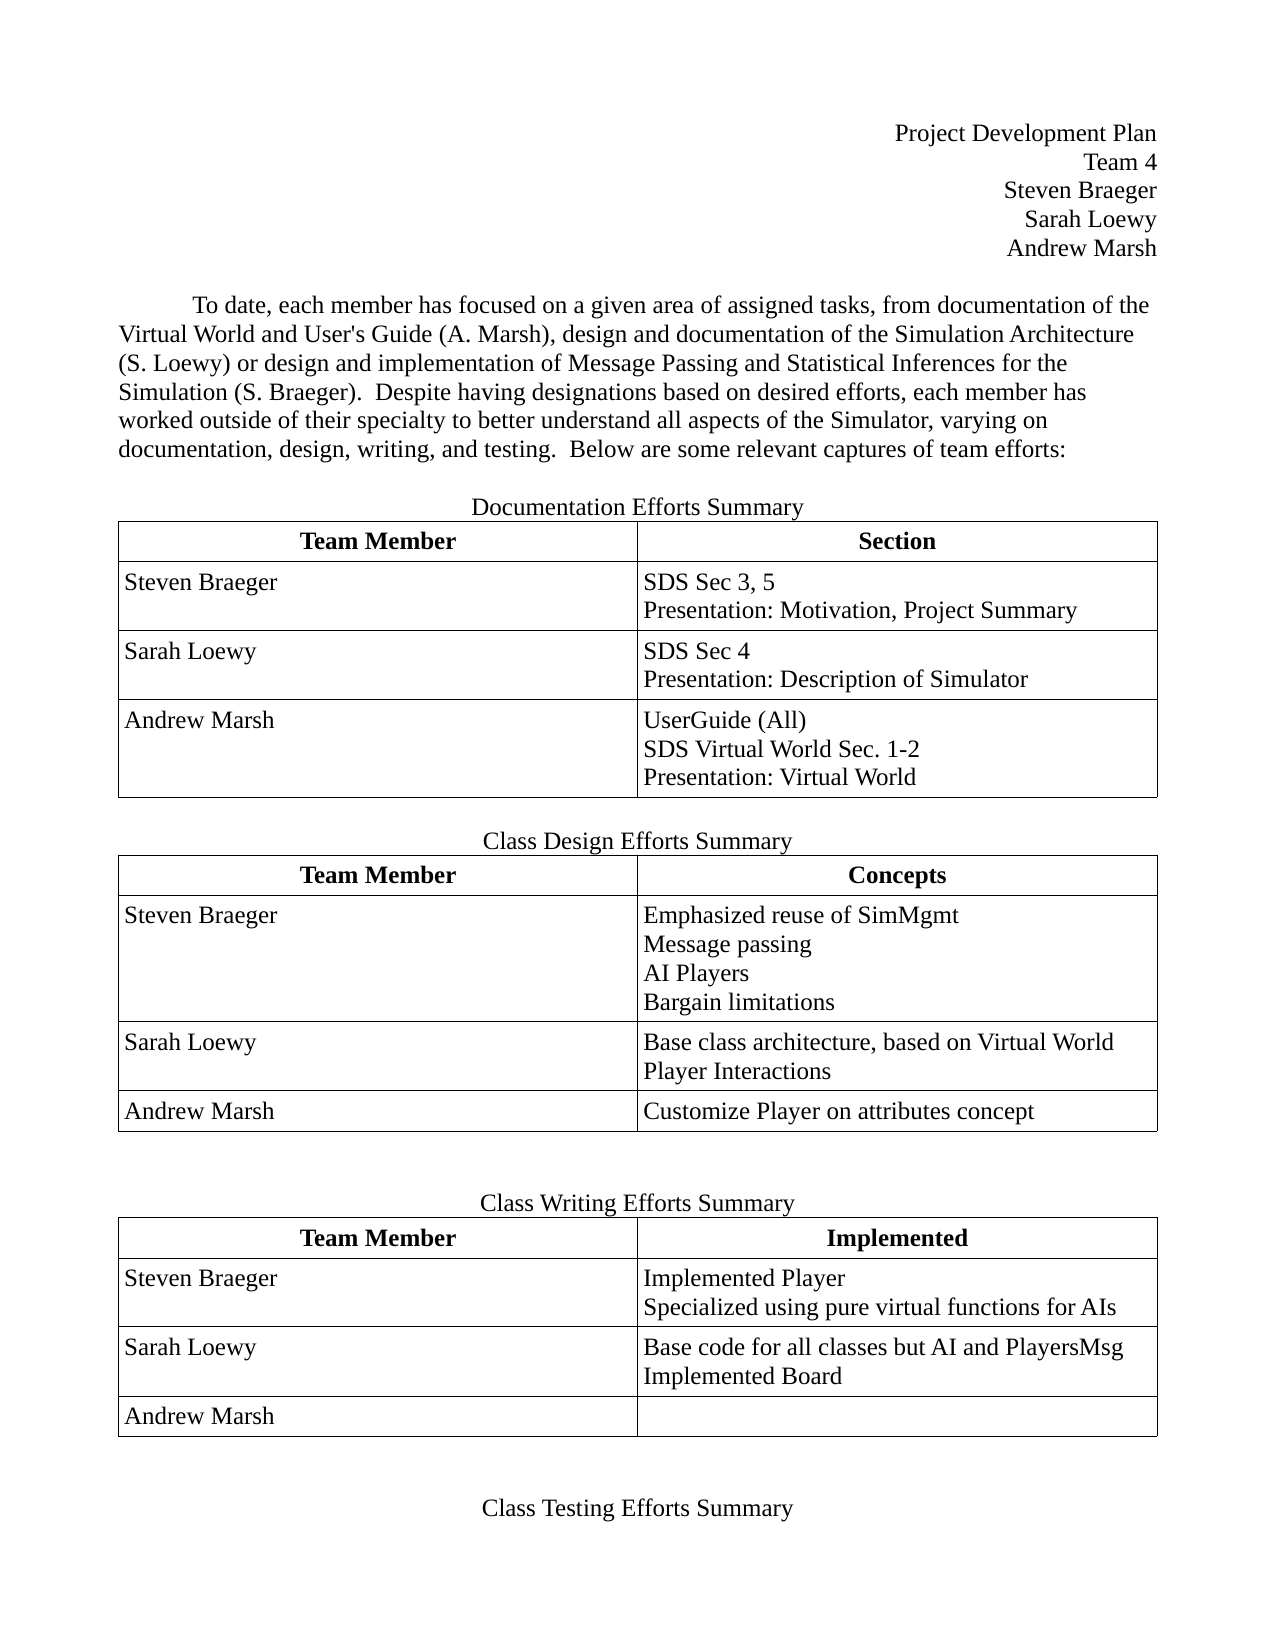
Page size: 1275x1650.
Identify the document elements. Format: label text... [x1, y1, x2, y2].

table_cell Andrew Marsh [119, 1091, 637, 1131]
table_cell Base class architecture, based on Virtual World Player Interactions [638, 1022, 1157, 1090]
text Team 4 [118, 147, 1157, 176]
table_cell Andrew Marsh [119, 1397, 637, 1436]
table_cell Implemented Player Specialized using pure virtual functions for AIs [638, 1259, 1157, 1326]
table_cell Base code for all classes but AI and PlayersMsg Implemented Board [638, 1327, 1157, 1396]
text Sarah Loewy [118, 204, 1157, 233]
text Class Testing Efforts Summary [118, 1493, 1157, 1522]
table_cell Emphasized reuse of SimMgmt Message passing AI Players Bargain limitations [638, 896, 1157, 1021]
table_header Team Member [119, 522, 637, 561]
text Documentation Efforts Summary [118, 492, 1157, 521]
table_cell Customize Player on attributes concept [638, 1091, 1157, 1131]
table_header Section [638, 522, 1157, 561]
table_cell UserGuide (All) SDS Virtual World Sec. 1-2 Presentation: Virtual World [638, 700, 1157, 797]
table_cell Sarah Loewy [119, 1327, 637, 1396]
table_cell Sarah Loewy [119, 631, 637, 699]
table_cell Steven Braeger [119, 896, 637, 1021]
table_cell Steven Braeger [119, 562, 637, 630]
text Project Development Plan [118, 118, 1157, 147]
table_cell Steven Braeger [119, 1259, 637, 1326]
table_header Team Member [119, 1218, 637, 1257]
table_cell SDS Sec 3, 5 Presentation: Motivation, Project Summary [638, 562, 1157, 630]
table_header Concepts [638, 856, 1157, 895]
text Class Design Efforts Summary [118, 826, 1157, 854]
table_cell SDS Sec 4 Presentation: Description of Simulator [638, 631, 1157, 699]
text Andrew Marsh [118, 233, 1157, 262]
table_cell Andrew Marsh [119, 700, 637, 797]
text To date, each member has focused on a given area of assigned tasks, from documentation of the Virtual World and User's Guide (A. Marsh), design and documentation of the Simulation Architecture (S. Loewy) or design and implementation of Message Passing and Statistical Inferences for the Simulation (S. Braeger). Despite having designations based on desired efforts, each member has worked outside of their specialty to better understand all aspects of the Simulator, varying on documentation, design, writing, and testing. Below are some relevant captures of team efforts: [118, 291, 1157, 463]
table_cell [638, 1397, 1157, 1436]
text Class Writing Efforts Summary [118, 1188, 1157, 1217]
text Steven Braeger [118, 176, 1157, 204]
table_header Implemented [638, 1218, 1157, 1257]
table_cell Sarah Loewy [119, 1022, 637, 1090]
table_header Team Member [119, 856, 637, 895]
